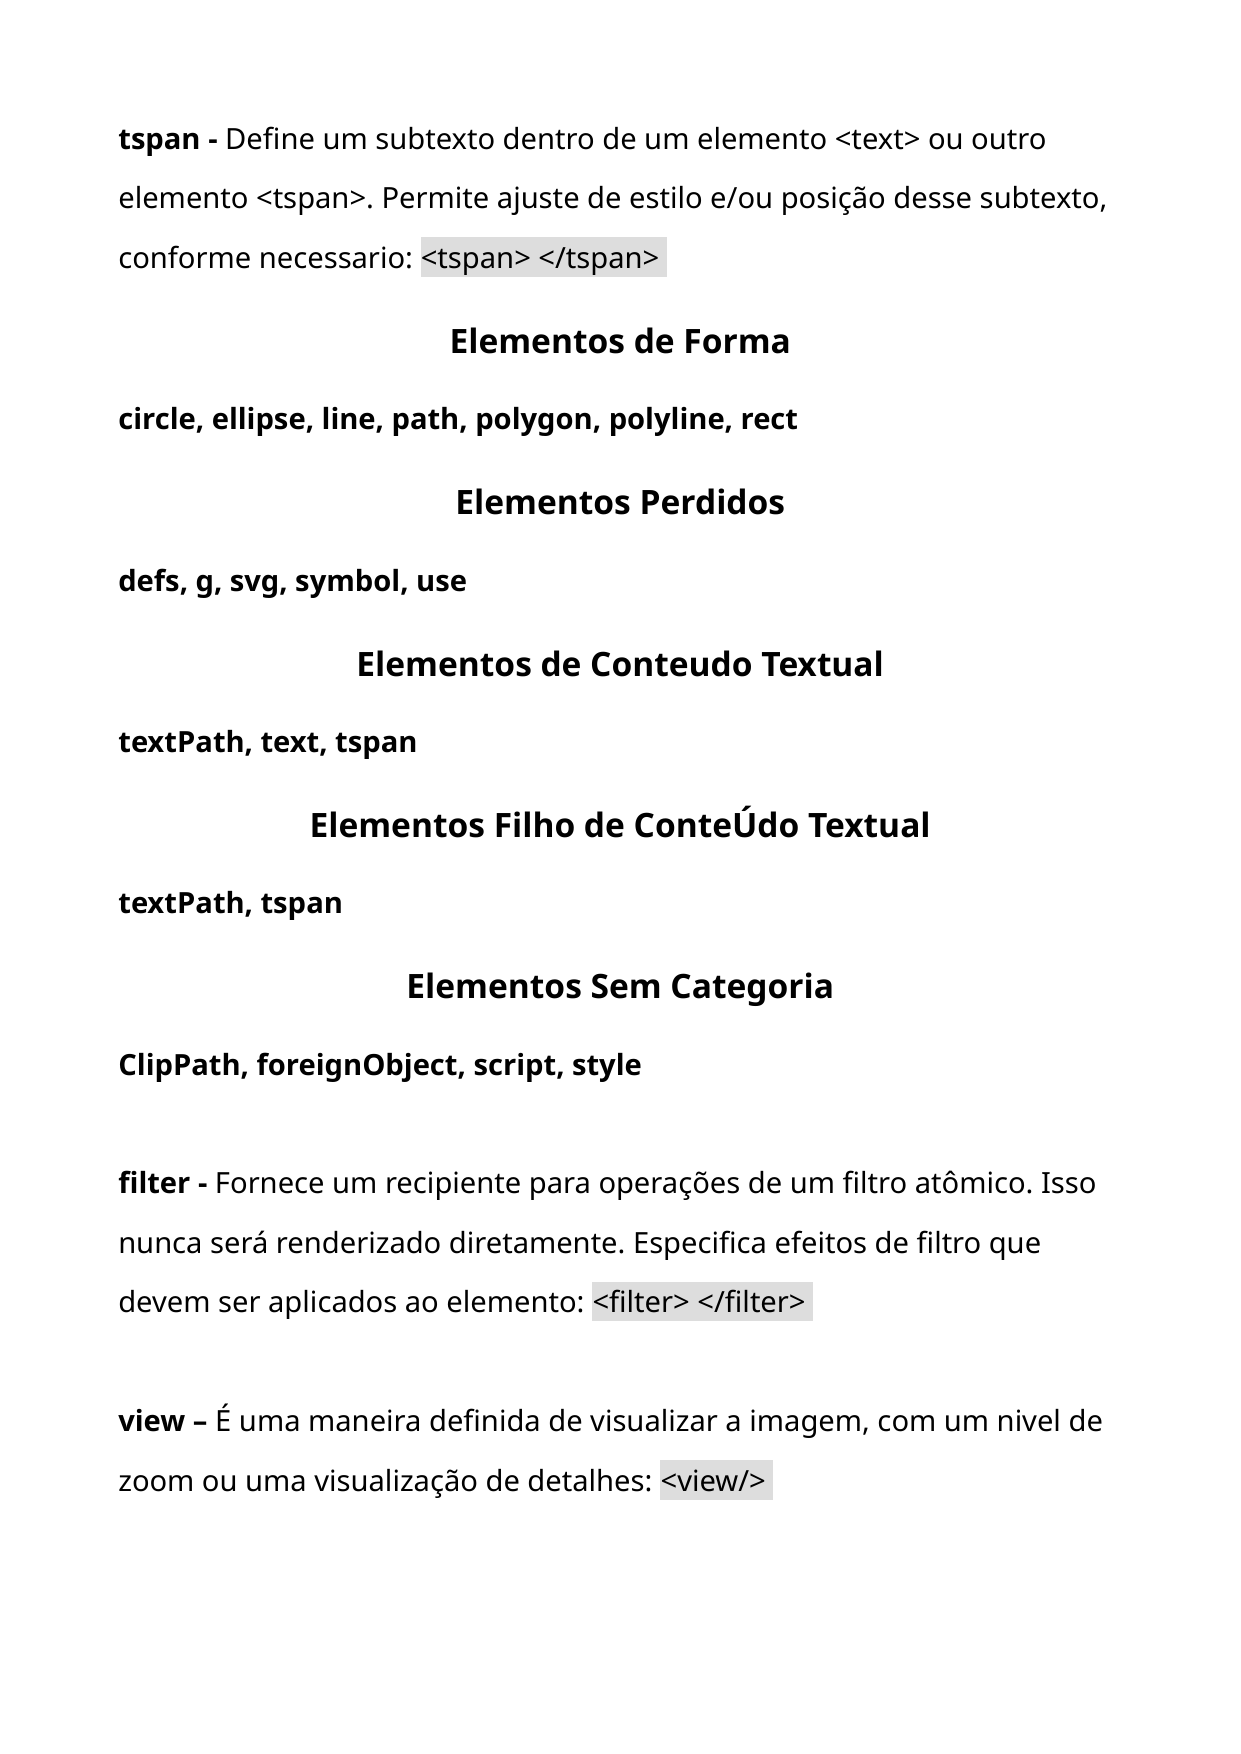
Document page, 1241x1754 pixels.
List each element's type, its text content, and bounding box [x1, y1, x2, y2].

subtitle Elementos de Forma [118, 317, 1122, 363]
text textPath, text, tspan [118, 721, 1122, 761]
text ClipPath, foreignObject, script, style [118, 1044, 1122, 1083]
text tspan - Define um subtexto dentro de um elemento <text> ou outro elemento <tspan>. Permite ajuste de estilo e/ou posição desse subtexto, conforme necessario: <tspan> </tspan> [118, 118, 1122, 277]
subtitle Elementos de Conteudo Textual [118, 640, 1122, 686]
text defs, g, svg, symbol, use [118, 560, 1122, 599]
text textPath, tspan [118, 882, 1122, 922]
subtitle Elementos Filho de ConteÚdo Textual [118, 801, 1122, 847]
text view – É uma maneira definida de visualizar a imagem, com um nivel de zoom ou uma visualização de detalhes: <view/> [118, 1401, 1122, 1500]
subtitle Elementos Sem Categoria [118, 963, 1122, 1008]
text filter - Fornece um recipiente para operações de um filtro atômico. Isso nunca será renderizado diretamente. Especifica efeitos de filtro que devem ser aplicados ao elemento: <filter> </filter> [118, 1163, 1122, 1321]
subtitle Elementos Perdidos [118, 479, 1122, 524]
text circle, ellipse, line, path, polygon, polyline, rect [118, 398, 1122, 438]
